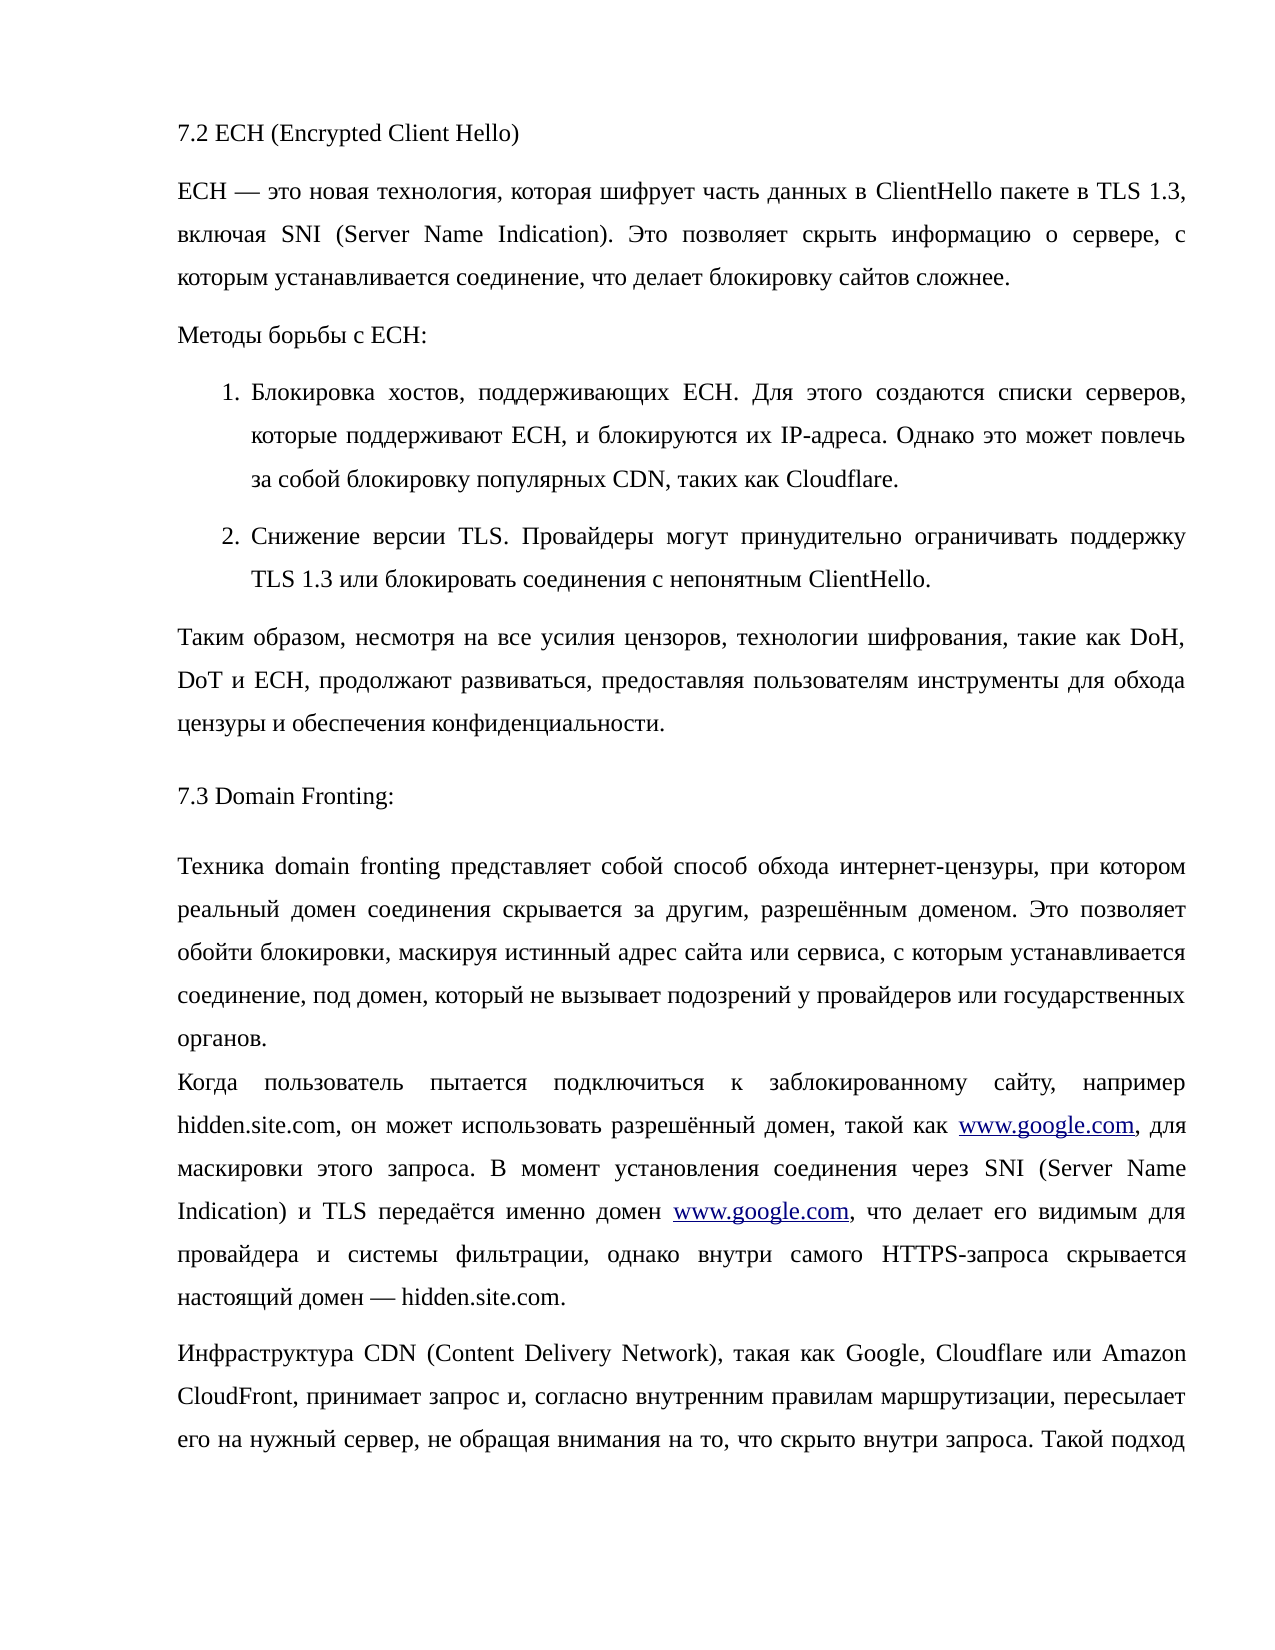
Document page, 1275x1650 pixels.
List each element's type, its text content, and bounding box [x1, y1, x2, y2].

subtitle 7.2 ECH (Encrypted Client Hello) [177, 118, 1186, 147]
subtitle Техника domain fronting представляет собой способ обхода интернет-цензуры, при котором реальный домен соединения скрывается за другим, разрешённым доменом. Это позволяет обойти блокировки, маскируя истинный адрес сайта или сервиса, с которым устанавливается соединение, под домен, который не вызывает подозрений у провайдеров или государственных органов. Когда пользователь пытается подключиться к заблокированному сайту, например hidden.site.com, он может использовать разрешённый домен, такой как www.google.com, для маскировки этого запроса. В момент установления соединения через SNI (Server Name Indication) и TLS передаётся именно домен www.google.com, что делает его видимым для провайдера и системы фильтрации, однако внутри самого HTTPS-запроса скрывается настоящий домен — hidden.site.com. [177, 851, 1186, 1311]
subtitle 7.3 Domain Fronting: [177, 781, 1186, 809]
text Таким образом, несмотря на все усилия цензоров, технологии шифрования, такие как DoH, DoT и ECH, продолжают развиваться, предоставляя пользователям инструменты для обхода цензуры и обеспечения конфиденциальности. [177, 622, 1186, 737]
list Снижение версии TLS. Провайдеры могут принудительно ограничивать поддержку TLS 1.3 или блокировать соединения с непонятным ClientHello. [221, 521, 1186, 593]
text ECH — это новая технология, которая шифрует часть данных в ClientHello пакете в TLS 1.3, включая SNI (Server Name Indication). Это позволяет скрыть информацию о сервере, с которым устанавливается соединение, что делает блокировку сайтов сложнее. [177, 176, 1186, 291]
text Методы борьбы с ECH: [177, 320, 1186, 348]
text Инфраструктура CDN (Content Delivery Network), такая как Google, Cloudflare или Amazon CloudFront, принимает запрос и, согласно внутренним правилам маршрутизации, пересылает его на нужный сервер, не обращая внимания на то, что скрыто внутри запроса. Такой подход [177, 1338, 1186, 1453]
list Блокировка хостов, поддерживающих ECH. Для этого создаются списки серверов, которые поддерживают ECH, и блокируются их IP-адреса. Однако это может повлечь за собой блокировку популярных CDN, таких как Cloudflare. [221, 377, 1186, 492]
